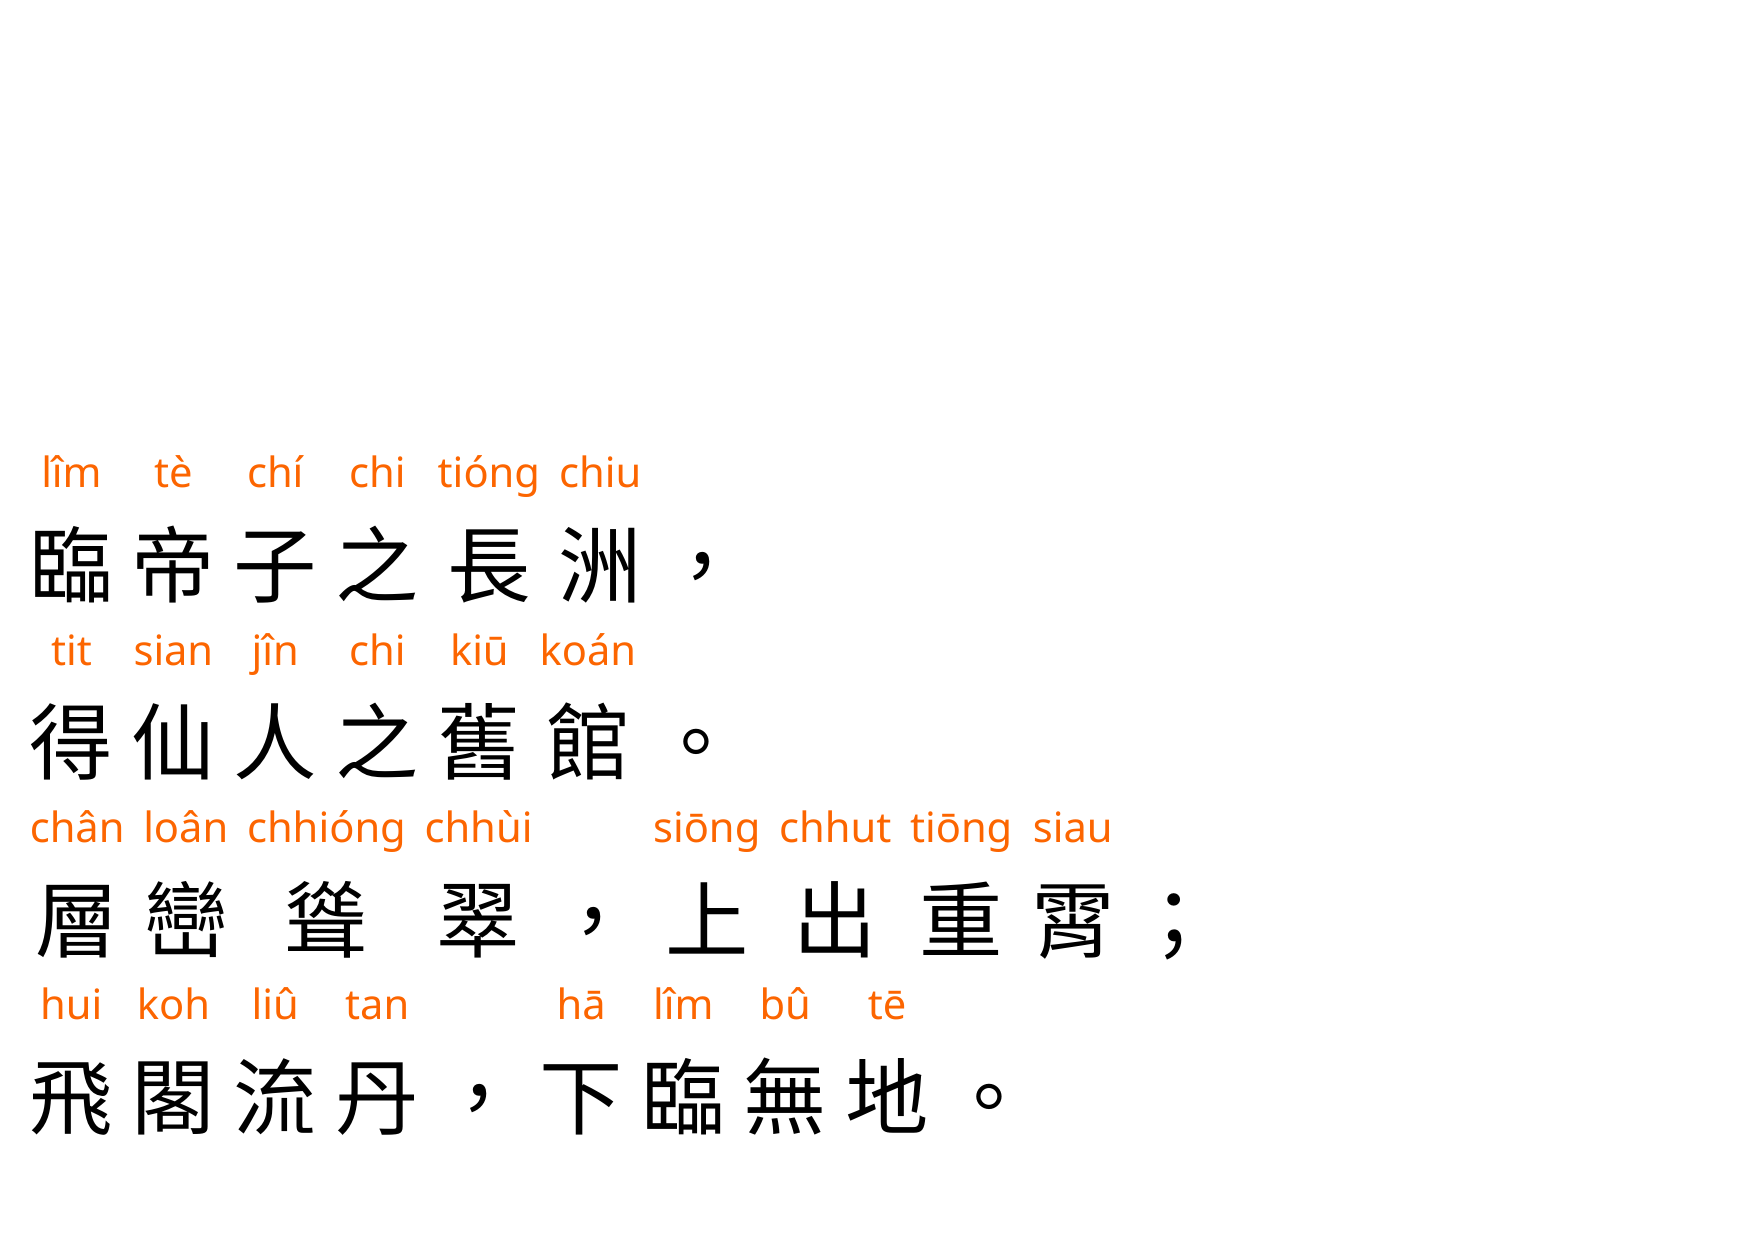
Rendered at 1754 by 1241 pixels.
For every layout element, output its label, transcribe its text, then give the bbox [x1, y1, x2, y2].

text 潦ló 水chúi 盡chīn 而jî 寒hân 潭thâm 清chheng ， 煙ian 光kong 凝gêng 而jî 暮bō͘ 山san 紫chí 。 儼giám 驂chham 騑hui 於î 上siōng 路lō͘ ， 訪hóng 風hong 景kéng 於î 崇chông 阿a 。 臨lîm 帝tè 子chí 之chi 長tióng 洲chiu ， 得tit 仙sian 人jîn 之chi 舊kiū 館koán 。 層chân 巒loân 聳chhióng 翠chhùi ， 上siōng 出chhut 重tiōng 霄siau ； 飛hui 閣koh 流liû 丹tan ， 下hā 臨lîm 無bû 地tē 。 鶴ho̍h 汀theng 鳧hû 渚chú ， 窮khêng 島tó 嶼sū 之chi 縈êng 迴hôe ； 桂kùi 殿tiān 蘭lân 宮kiong ， 即chek 岡kong 巒loân 之chi 體thé 勢sè 。 [29, 443, 1707, 1152]
